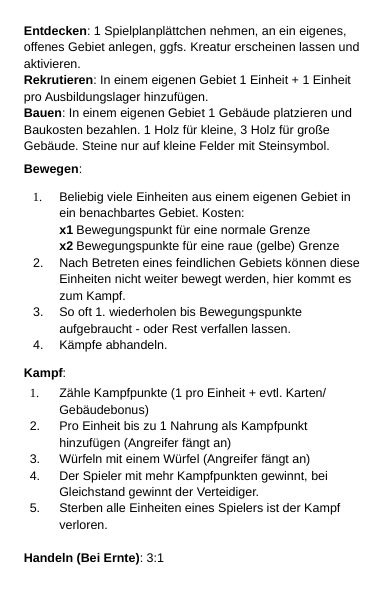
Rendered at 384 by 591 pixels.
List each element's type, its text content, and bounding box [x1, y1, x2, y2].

list So oft 1. wiederholen bis Bewegungspunkte aufgebraucht - oder Rest verfallen lassen. [29, 305, 360, 336]
list Der Spieler mit mehr Kampfpunkten gewinnt, bei Gleichstand gewinnt der Verteidiger. [29, 468, 360, 499]
list Kämpfe abhandeln. [29, 338, 360, 352]
list Beliebig viele Einheiten aus einem eigenen Gebiet in ein benachbartes Gebiet. Kosten: x1 Bewegungspunkt für eine normale Grenze x2 Bewegungspunkte für eine raue (gelbe) Grenze [29, 189, 360, 253]
list Würfeln mit einem Würfel (Angreifer fängt an) [29, 452, 360, 466]
text Handeln (Bei Ernte): 3:1 [24, 534, 360, 565]
list Zähle Kampfpunkte (1 pro Einheit + evtl. Karten/ Gebäudebonus) [29, 386, 360, 417]
text Kampf: [24, 366, 360, 380]
text Bewegen: [24, 161, 360, 176]
text Entdecken: 1 Spielplanplättchen nehmen, an ein eigenes, offenes Gebiet anlegen, ggfs. Kreatur erscheinen lassen und aktivieren. Rekrutieren: In einem eigenen Gebiet 1 Einheit + 1 Einheit pro Ausbildungslager hinzufügen. Bauen: In einem eigenen Gebiet 1 Gebäude platzieren und Baukosten bezahlen. 1 Holz für kleine, 3 Holz für große Gebäude. Steine nur auf kleine Felder mit Steinsymbol. [24, 24, 360, 153]
list Nach Betreten eines feindlichen Gebiets können diese Einheiten nicht weiter bewegt werden, hier kommt es zum Kampf. [29, 255, 360, 303]
list Sterben alle Einheiten eines Spielers ist der Kampf verloren. [29, 501, 360, 532]
list Pro Einheit bis zu 1 Nahrung als Kampfpunkt hinzufügen (Angreifer fängt an) [29, 419, 360, 449]
